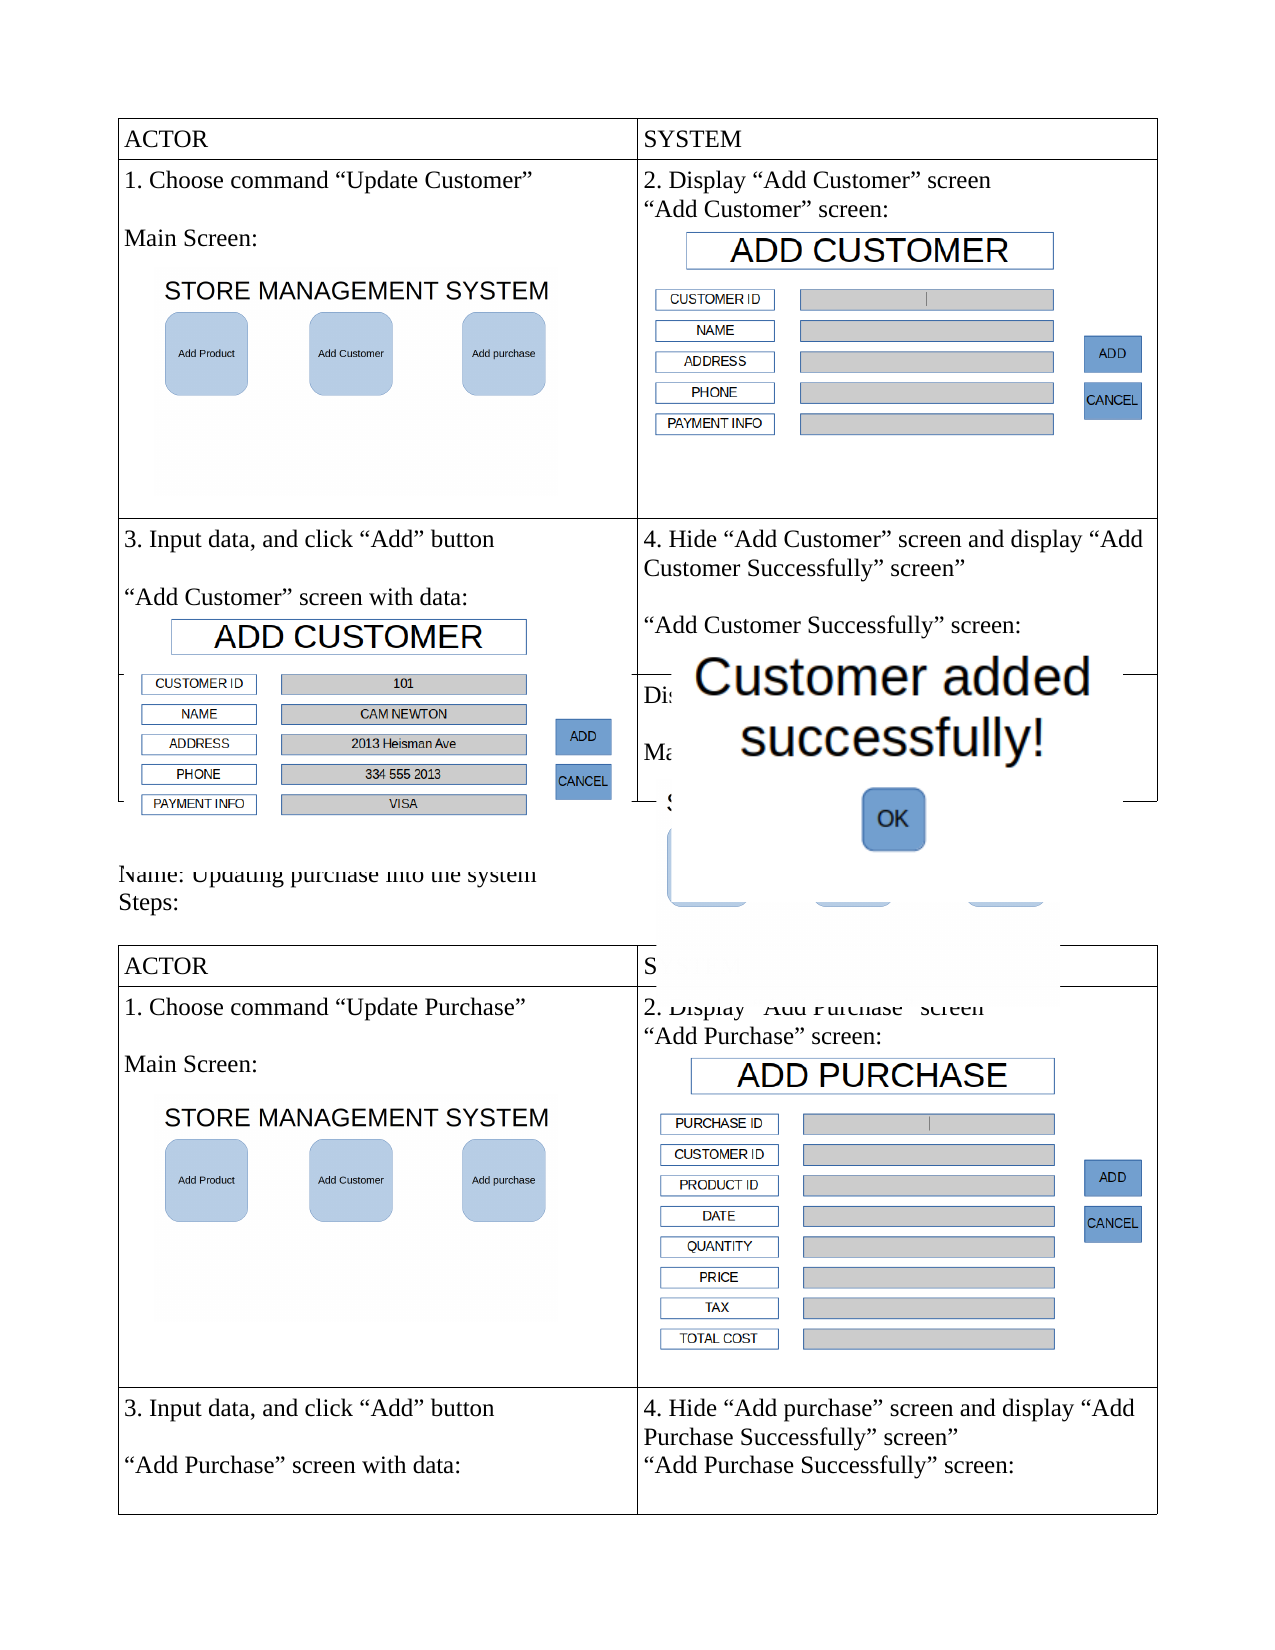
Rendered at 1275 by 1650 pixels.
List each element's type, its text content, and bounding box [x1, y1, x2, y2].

table_cell 2. Display “Add Customer” screen “Add Customer” screen: [638, 160, 1157, 518]
text Name: Updating purchase into the system [1123, 859, 1157, 887]
table_cell 4. Hide “Add Customer” screen and display “Add Customer Successfully” screen” “Add Customer Successfully” screen: [638, 519, 1157, 674]
text Name: Updating purchase into the system [118, 859, 211, 887]
table_header ACTOR [119, 119, 637, 159]
table_cell Display “Main” screen: Main Screen: [638, 675, 671, 801]
table_header SYSTEM [1061, 946, 1157, 986]
text Name: Updating purchase into the system [213, 872, 292, 887]
table_cell 3. Input data, and click “Add” button “Add Purchase” screen with data: [119, 1388, 637, 1513]
table_header ACTOR [119, 946, 637, 986]
table_header SYSTEM [638, 946, 656, 986]
text [1061, 887, 1157, 916]
table_cell 5. Click on “OK” button: [632, 675, 637, 801]
text Name: Updating purchase into the system [294, 859, 656, 887]
table_cell 2. Display “Add Purchase” screen “Add Purchase” screen: [638, 987, 1157, 1387]
table_cell Display “Main” screen: Main Screen: [1123, 675, 1157, 801]
table_cell 4. Hide “Add purchase” screen and display “Add Purchase Successfully” screen” “Add Purchase Successfully” screen: [638, 1388, 1157, 1513]
table_cell 5. Click on “OK” button: [119, 675, 123, 801]
table_cell 1. Choose command “Update Purchase” Main Screen: [119, 987, 637, 1387]
table_header SYSTEM [638, 119, 1157, 159]
table_cell 3. Input data, and click “Add” button “Add Customer” screen with data: [119, 519, 637, 674]
table_cell 1. Choose command “Update Customer” Main Screen: [119, 160, 637, 518]
text Steps: [118, 887, 656, 916]
